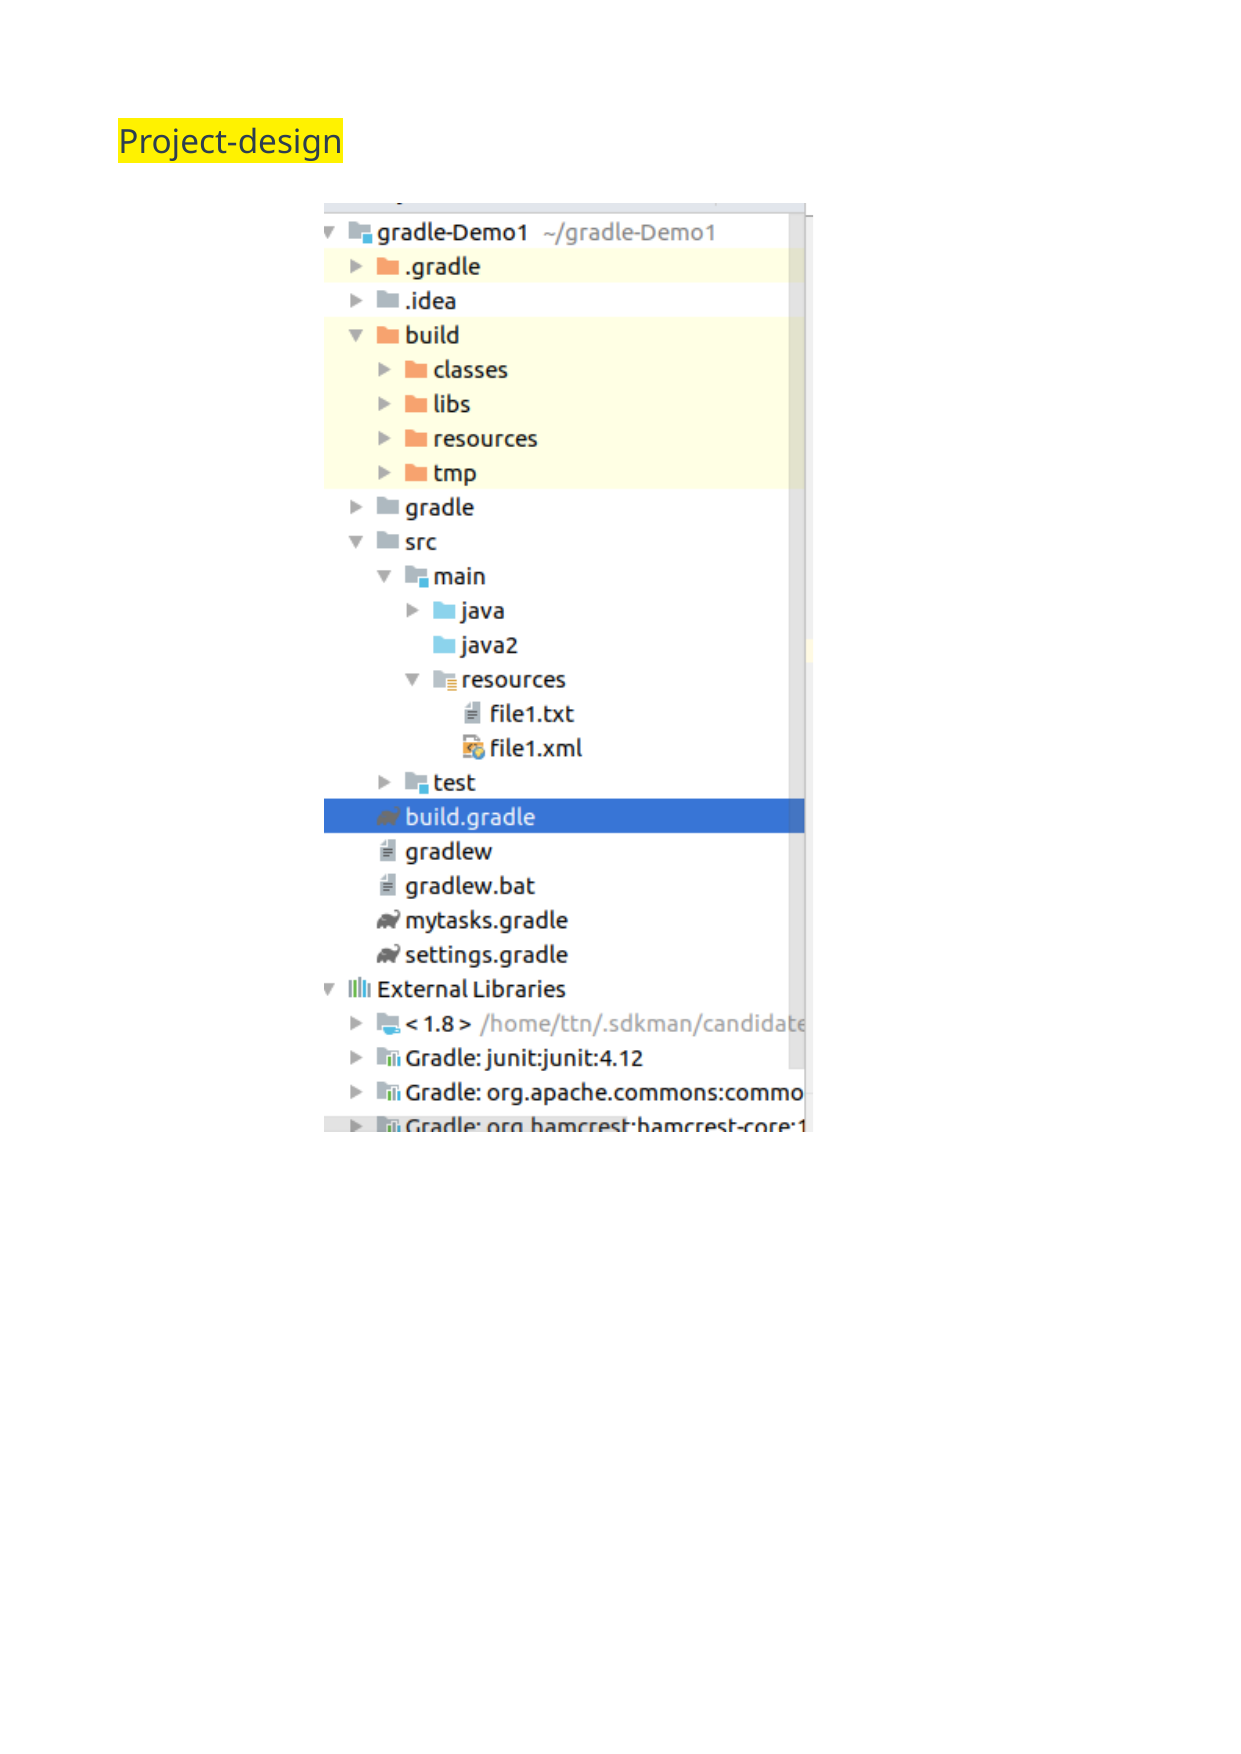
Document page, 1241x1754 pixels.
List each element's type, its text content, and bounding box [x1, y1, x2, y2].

text Project-design [118, 118, 1122, 163]
picture [324, 203, 814, 1132]
